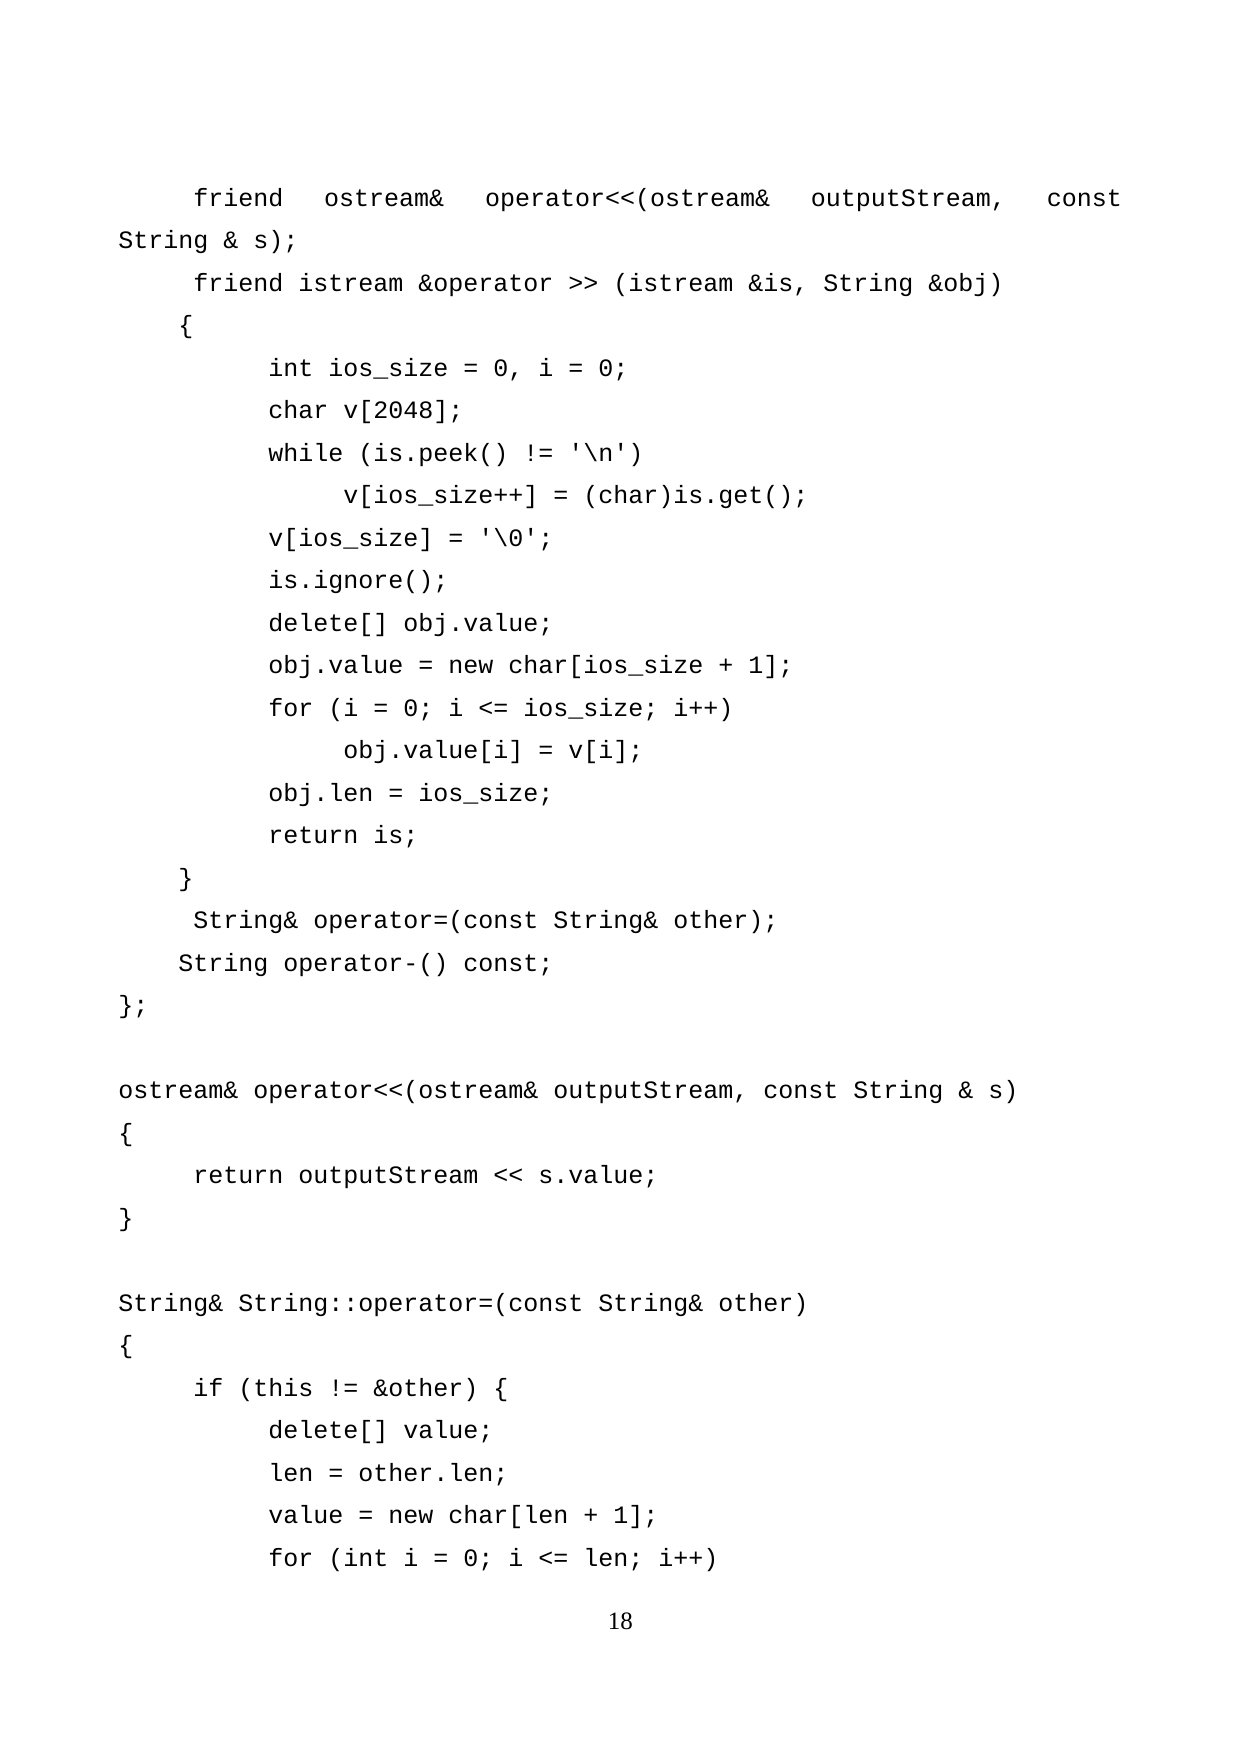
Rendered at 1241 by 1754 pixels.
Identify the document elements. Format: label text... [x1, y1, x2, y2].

text delete[] obj.value; [118, 610, 1122, 638]
text { [118, 1120, 1122, 1148]
text if (this != &other) { [118, 1375, 1122, 1403]
text for (int i = 0; i <= len; i++) [118, 1545, 1122, 1573]
text value = new char[len + 1]; [118, 1503, 1122, 1531]
text ostream& operator<<(ostream& outputStream, const String & s) [118, 1078, 1122, 1106]
text len = other.len; [118, 1460, 1122, 1488]
text return outputStream << s.value; [118, 1163, 1122, 1191]
text v[ios_size] = '\0'; [118, 525, 1122, 553]
text v[ios_size++] = (char)is.get(); [118, 483, 1122, 511]
text obj.len = ios_size; [118, 780, 1122, 808]
text int ios_size = 0, i = 0; [118, 355, 1122, 383]
text String& String::operator=(const String& other) [118, 1290, 1122, 1318]
text String& operator=(const String& other); [118, 908, 1122, 936]
text obj.value = new char[ios_size + 1]; [118, 653, 1122, 681]
text is.ignore(); [118, 568, 1122, 596]
text for (i = 0; i <= ios_size; i++) [118, 695, 1122, 723]
text obj.value[i] = v[i]; [118, 738, 1122, 766]
text { [118, 313, 1122, 341]
text }; [118, 993, 1122, 1021]
text while (is.peek() != '\n') [118, 440, 1122, 468]
text return is; [118, 823, 1122, 851]
text } [118, 865, 1122, 893]
text char v[2048]; [118, 398, 1122, 426]
text { [118, 1333, 1122, 1361]
text friend istream &operator >> (istream &is, String &obj) [118, 270, 1122, 298]
text String operator-() const; [118, 950, 1122, 978]
text delete[] value; [118, 1418, 1122, 1446]
text } [118, 1205, 1122, 1233]
text friend ostream& operator<<(ostream& outputStream, const String & s); [118, 185, 1122, 256]
